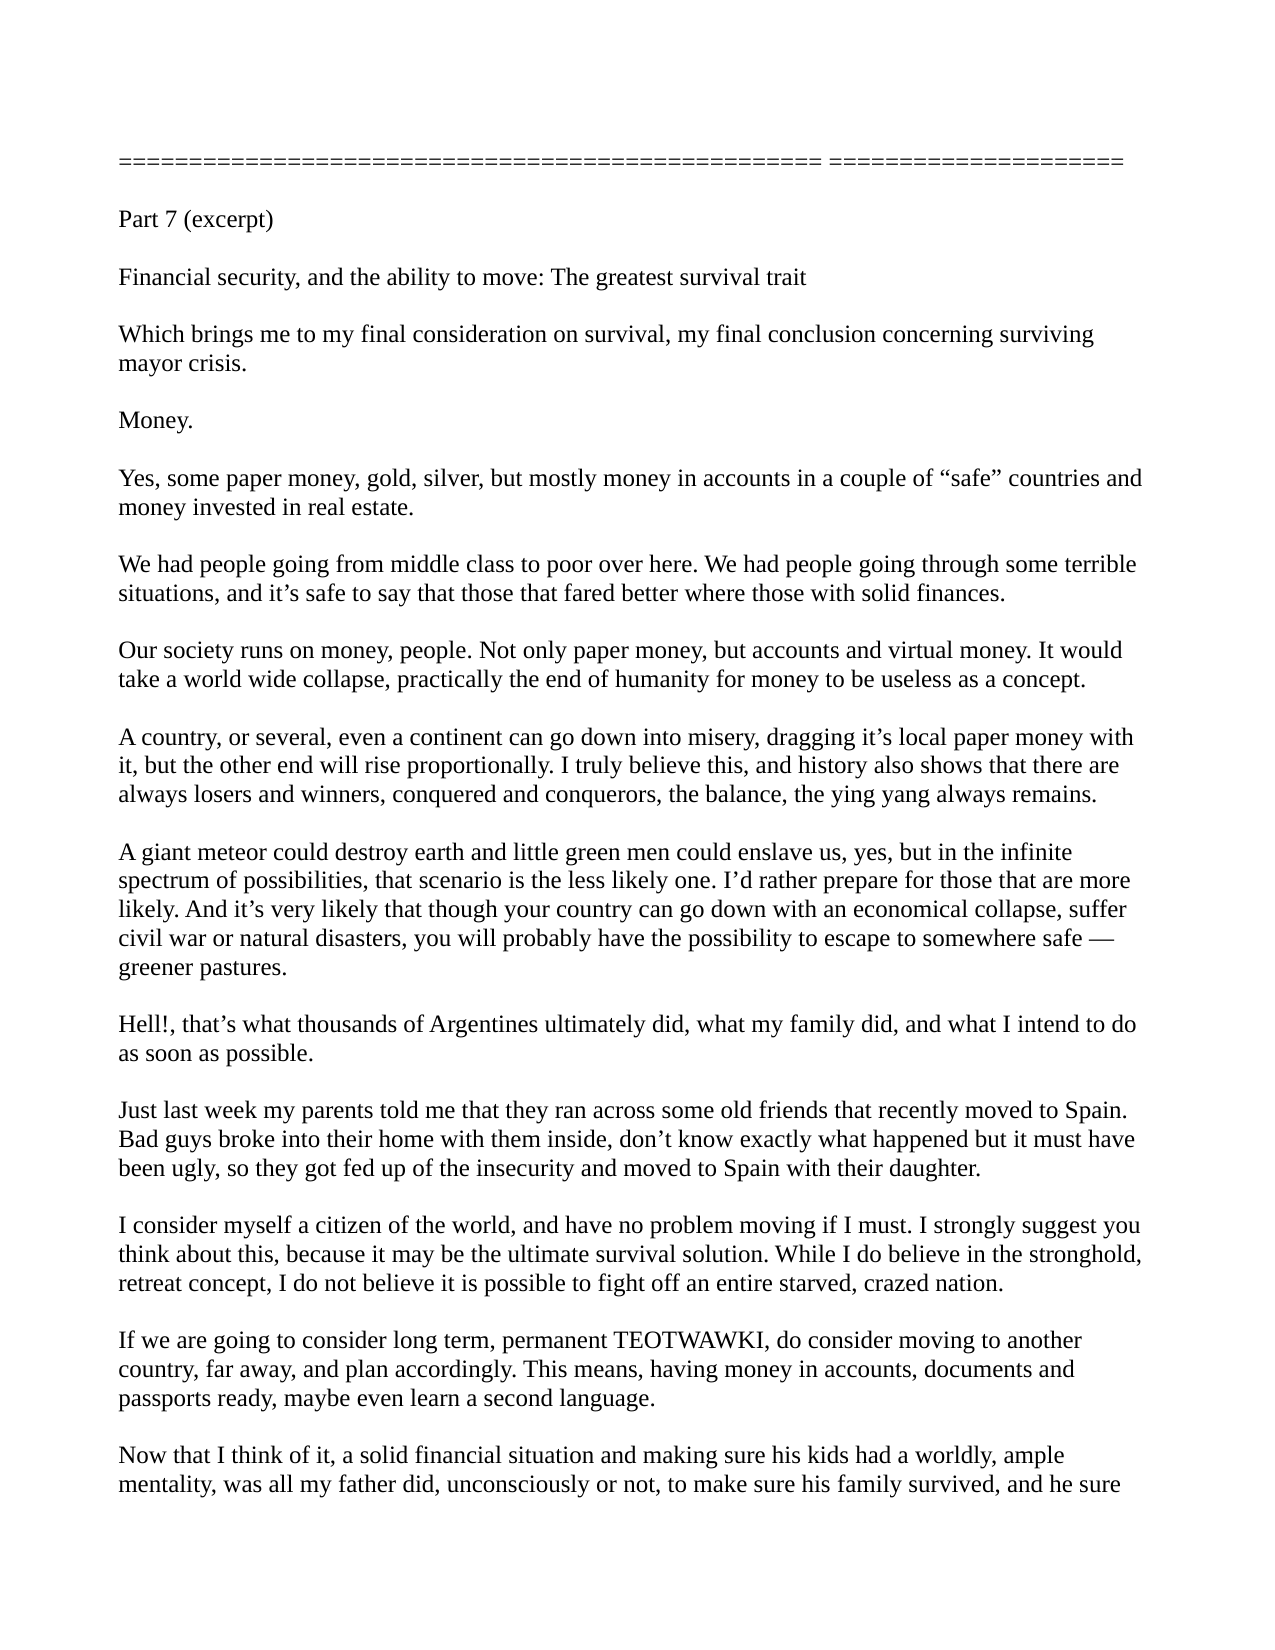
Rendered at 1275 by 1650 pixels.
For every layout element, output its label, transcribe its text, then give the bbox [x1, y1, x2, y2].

text Money. [118, 406, 1157, 434]
text We had people going from middle class to poor over here. We had people going through some terrible situations, and it’s safe to say that those that fared better where those with solid finances. [118, 549, 1157, 607]
text Yes, some paper money, gold, silver, but mostly money in accounts in a couple of “safe” countries and money invested in real estate. [118, 463, 1157, 521]
text Financial security, and the ability to move: The greatest survival trait [118, 262, 1157, 291]
text Which brings me to my final consideration on survival, my final conclusion concerning surviving mayor crisis. [118, 319, 1157, 377]
text A country, or several, even a continent can go down into misery, dragging it’s local paper money with it, but the other end will rise proportionally. I truly believe this, and history also shows that there are always losers and winners, conquered and conquerors, the balance, the ying yang always remains. [118, 722, 1157, 808]
text Our society runs on money, people. Not only paper money, but accounts and virtual money. It would take a world wide collapse, practically the end of humanity for money to be useless as a concept. [118, 636, 1157, 693]
text Part 7 (excerpt) [118, 204, 1157, 233]
text I consider myself a citizen of the world, and have no problem moving if I must. I strongly suggest you think about this, because it may be the ultimate survival solution. While I do believe in the stronghold, retreat concept, I do not believe it is possible to fight off an entire starved, crazed nation. [118, 1211, 1157, 1297]
text Now that I think of it, a solid financial situation and making sure his kids had a worldly, ample mentality, was all my father did, unconsciously or not, to make sure his family survived, and he sure [118, 1441, 1157, 1498]
text Hell!, that’s what thousands of Argentines ultimately did, what my family did, and what I intend to do as soon as possible. [118, 1009, 1157, 1067]
text A giant meteor could destroy earth and little green men could enslave us, yes, but in the infinite spectrum of possibilities, that scenario is the less likely one. I’d rather prepare for those that are more likely. And it’s very likely that though your country can go down with an economical collapse, suffer civil war or natural disasters, you will probably have the possibility to escape to somewhere safe — greener pastures. [118, 837, 1157, 981]
text Just last week my parents told me that they ran across some old friends that recently moved to Spain. Bad guys broke into their home with them inside, don’t know exactly what happened but it must have been ugly, so they got fed up of the insecurity and moved to Spain with their daughter. [118, 1096, 1157, 1182]
text ================================================== ===================== [118, 147, 1157, 176]
text If we are going to consider long term, permanent TEOTWAWKI, do consider moving to another country, far away, and plan accordingly. This means, having money in accounts, documents and passports ready, maybe even learn a second language. [118, 1326, 1157, 1412]
